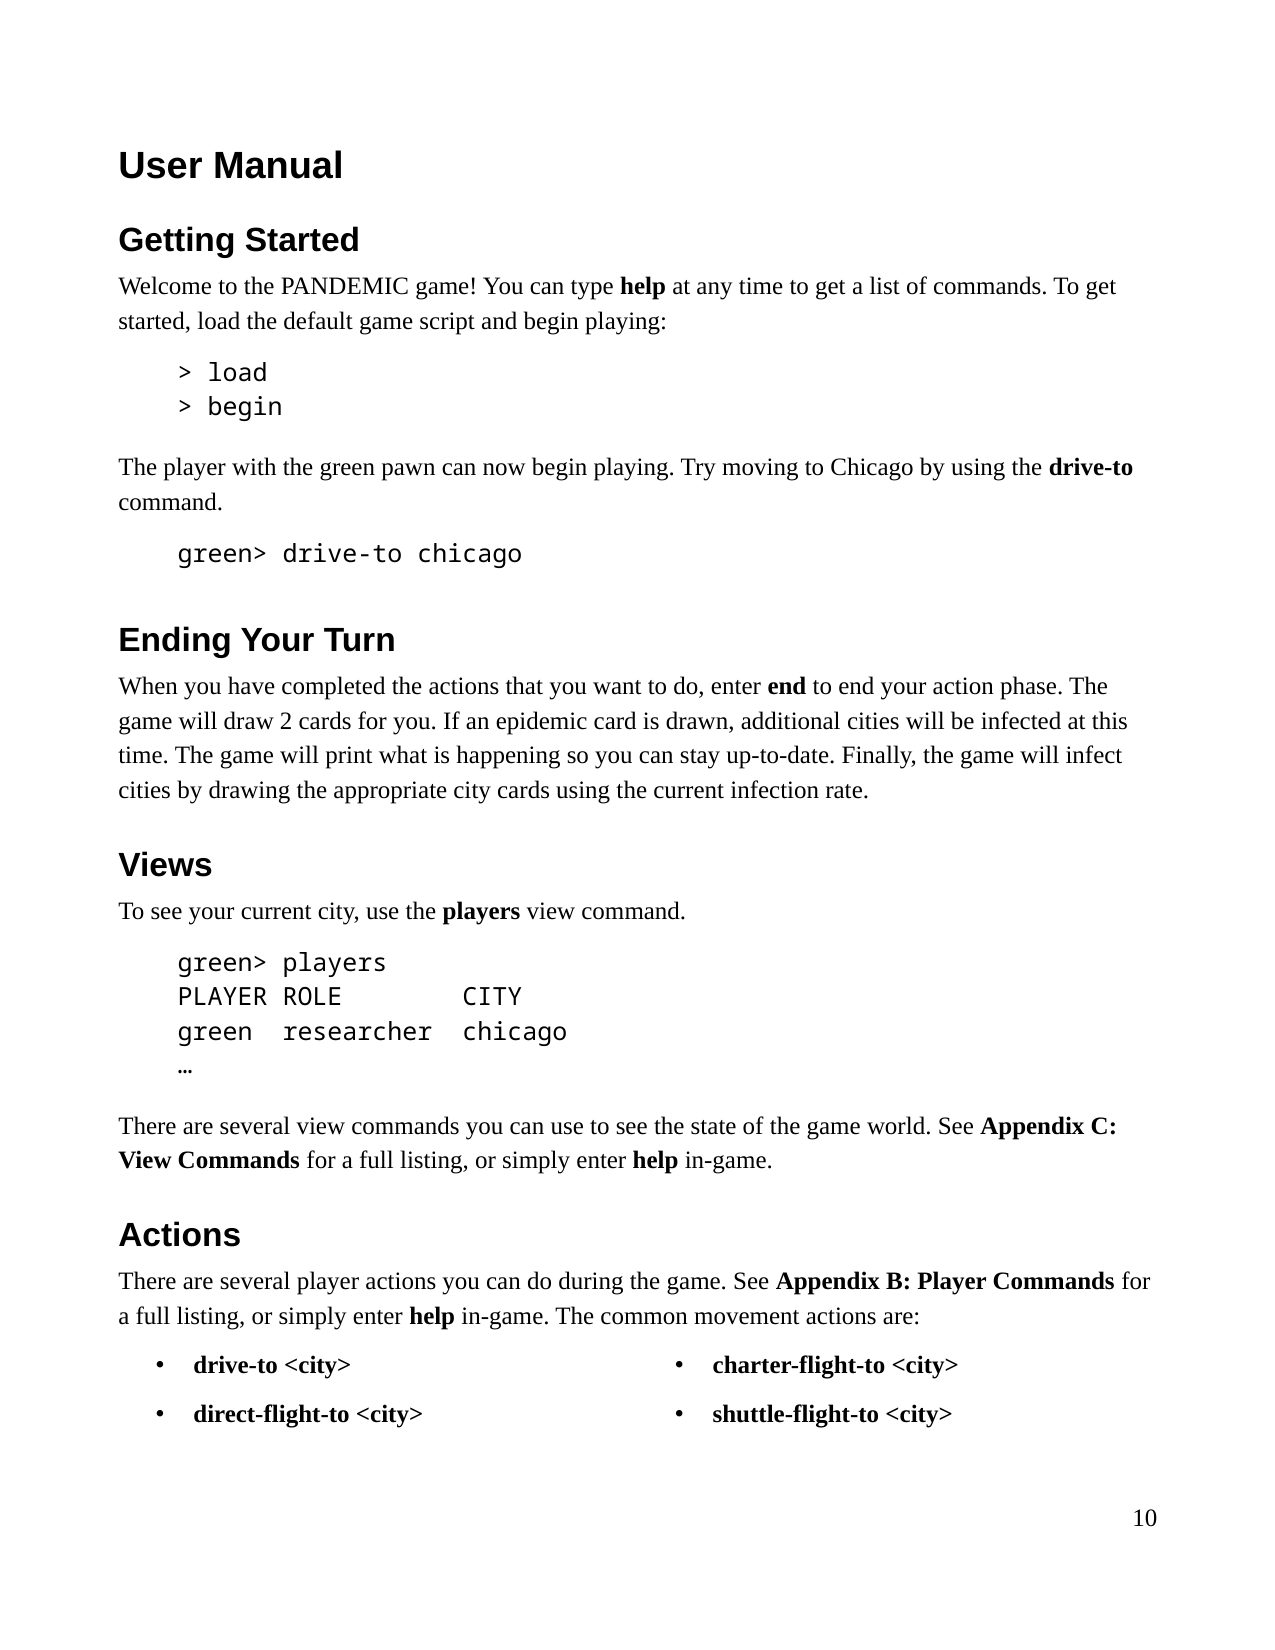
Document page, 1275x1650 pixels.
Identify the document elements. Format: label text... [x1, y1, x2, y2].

text There are several view commands you can use to see the state of the game world. See Appendix C: View Commands for a full listing, or simply enter help in-game. [118, 1111, 1157, 1174]
subtitle Ending Your Turn [118, 620, 1157, 659]
text > load > begin [177, 355, 1098, 423]
text When you have completed the actions that you want to do, enter end to end your action phase. The game will draw 2 cards for you. If an epidemic card is drawn, additional cities will be infected at this time. The game will print what is happening so you can stay up-to-date. Finally, the game will infect cities by drawing the appropriate city cards using the current infection rate. [118, 671, 1157, 804]
text green> drive-to chicago [177, 536, 1098, 570]
list direct-flight-to <city> [156, 1399, 637, 1428]
subtitle Actions [118, 1215, 1157, 1254]
list drive-to <city> [156, 1350, 637, 1378]
subtitle User Manual [118, 143, 1157, 187]
text The player with the green pawn can now begin playing. Try moving to Chicago by using the drive-to command. [118, 452, 1157, 516]
text Welcome to the PANDEMIC game! You can type help at any time to get a list of commands. To get started, load the default game script and begin playing: [118, 271, 1157, 334]
subtitle Views [118, 845, 1157, 883]
text green> players PLAYER ROLE CITY green researcher chicago … [177, 945, 1098, 1081]
list charter-flight-to <city> [675, 1350, 1157, 1378]
text To see your current city, use the players view command. [118, 896, 1157, 925]
text There are several player actions you can do during the game. See Appendix B: Player Commands for a full listing, or simply enter help in-game. The common movement actions are: [118, 1266, 1157, 1329]
subtitle Getting Started [118, 220, 1157, 259]
list shuttle-flight-to <city> [675, 1399, 1157, 1428]
